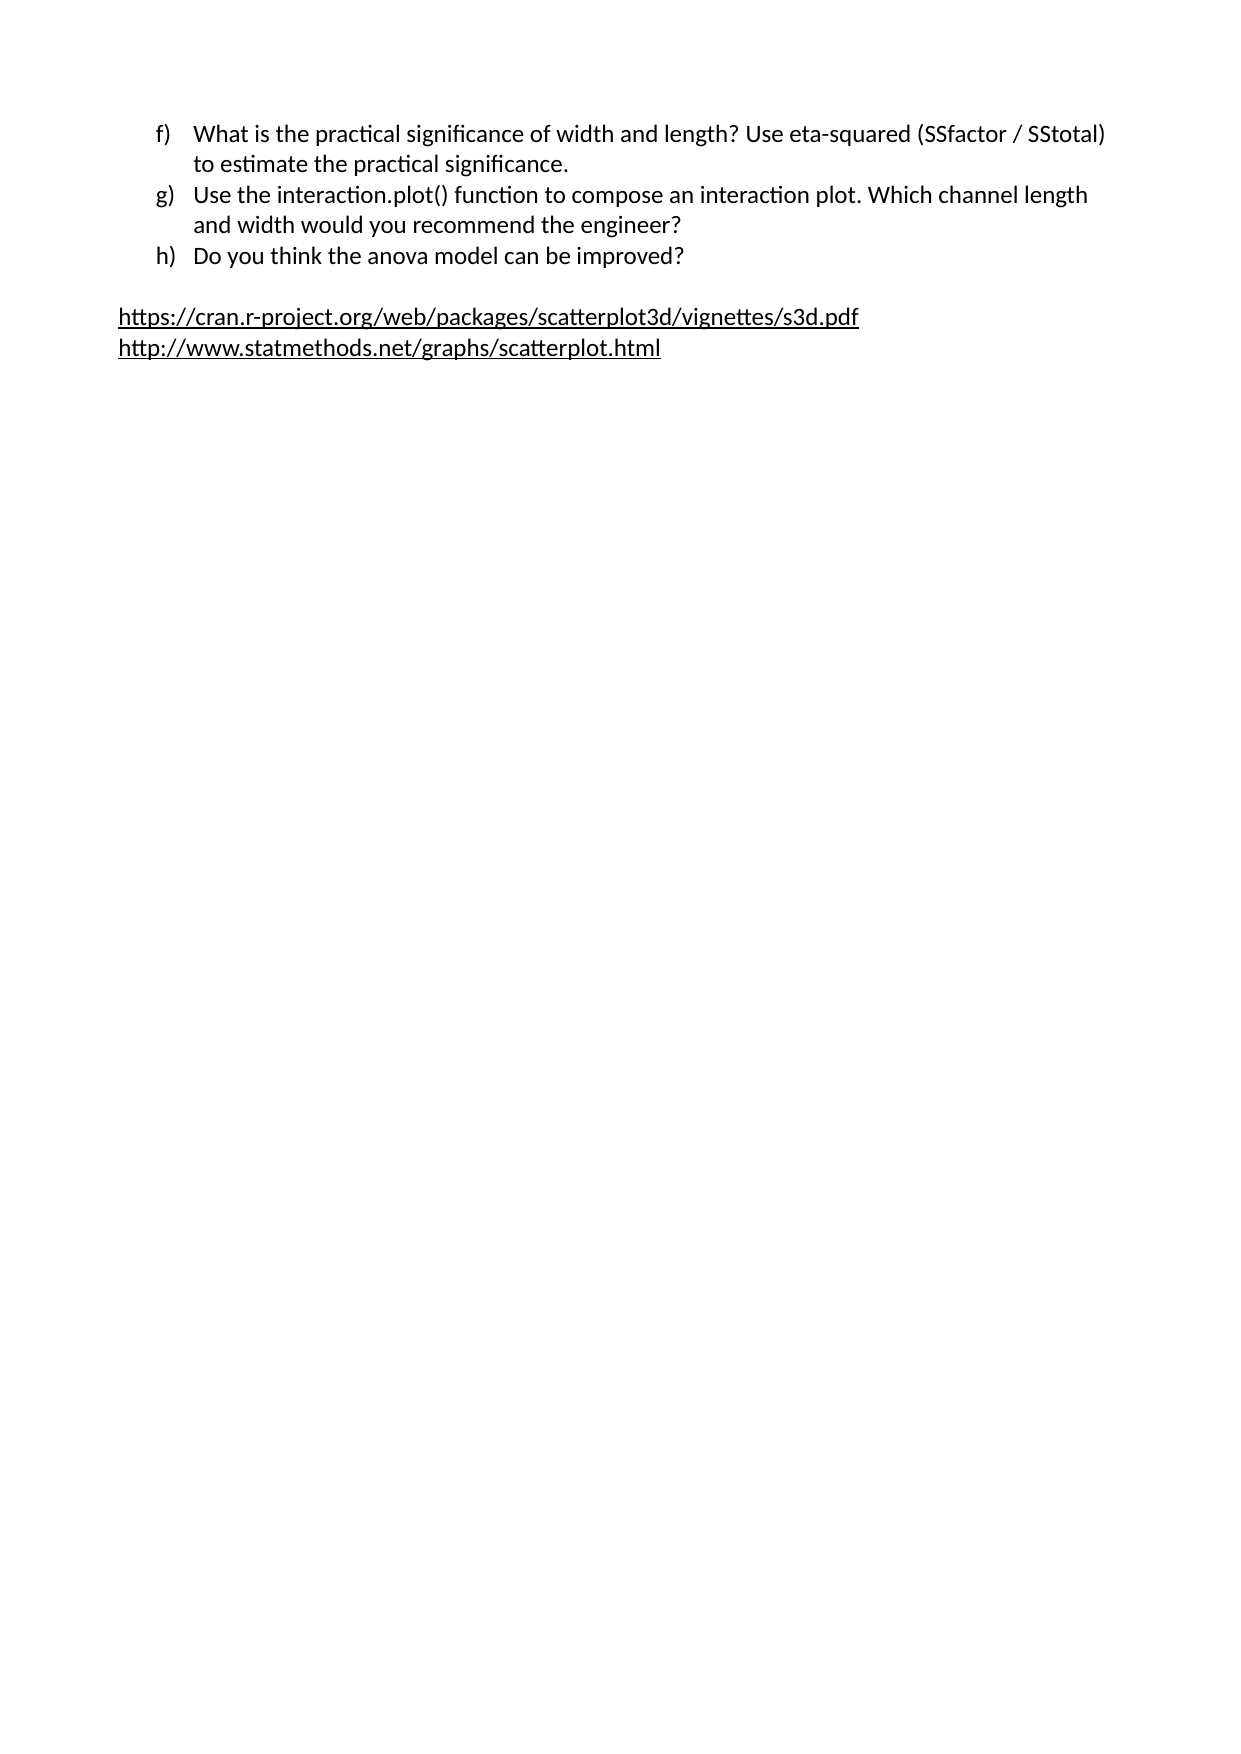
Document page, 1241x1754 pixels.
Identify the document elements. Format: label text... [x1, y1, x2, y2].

text http://www.statmethods.net/graphs/scatterplot.html [118, 332, 1122, 362]
list What is the practical significance of width and length? Use eta-squared (SSfactor / SStotal) to estimate the practical significance. [156, 118, 1122, 179]
list Do you think the anova model can be improved? [156, 240, 1122, 271]
list Use the interaction.plot() function to compose an interaction plot. Which channel length and width would you recommend the engineer? [156, 179, 1122, 240]
text https://cran.r-project.org/web/packages/scatterplot3d/vignettes/s3d.pdf [118, 301, 1122, 332]
